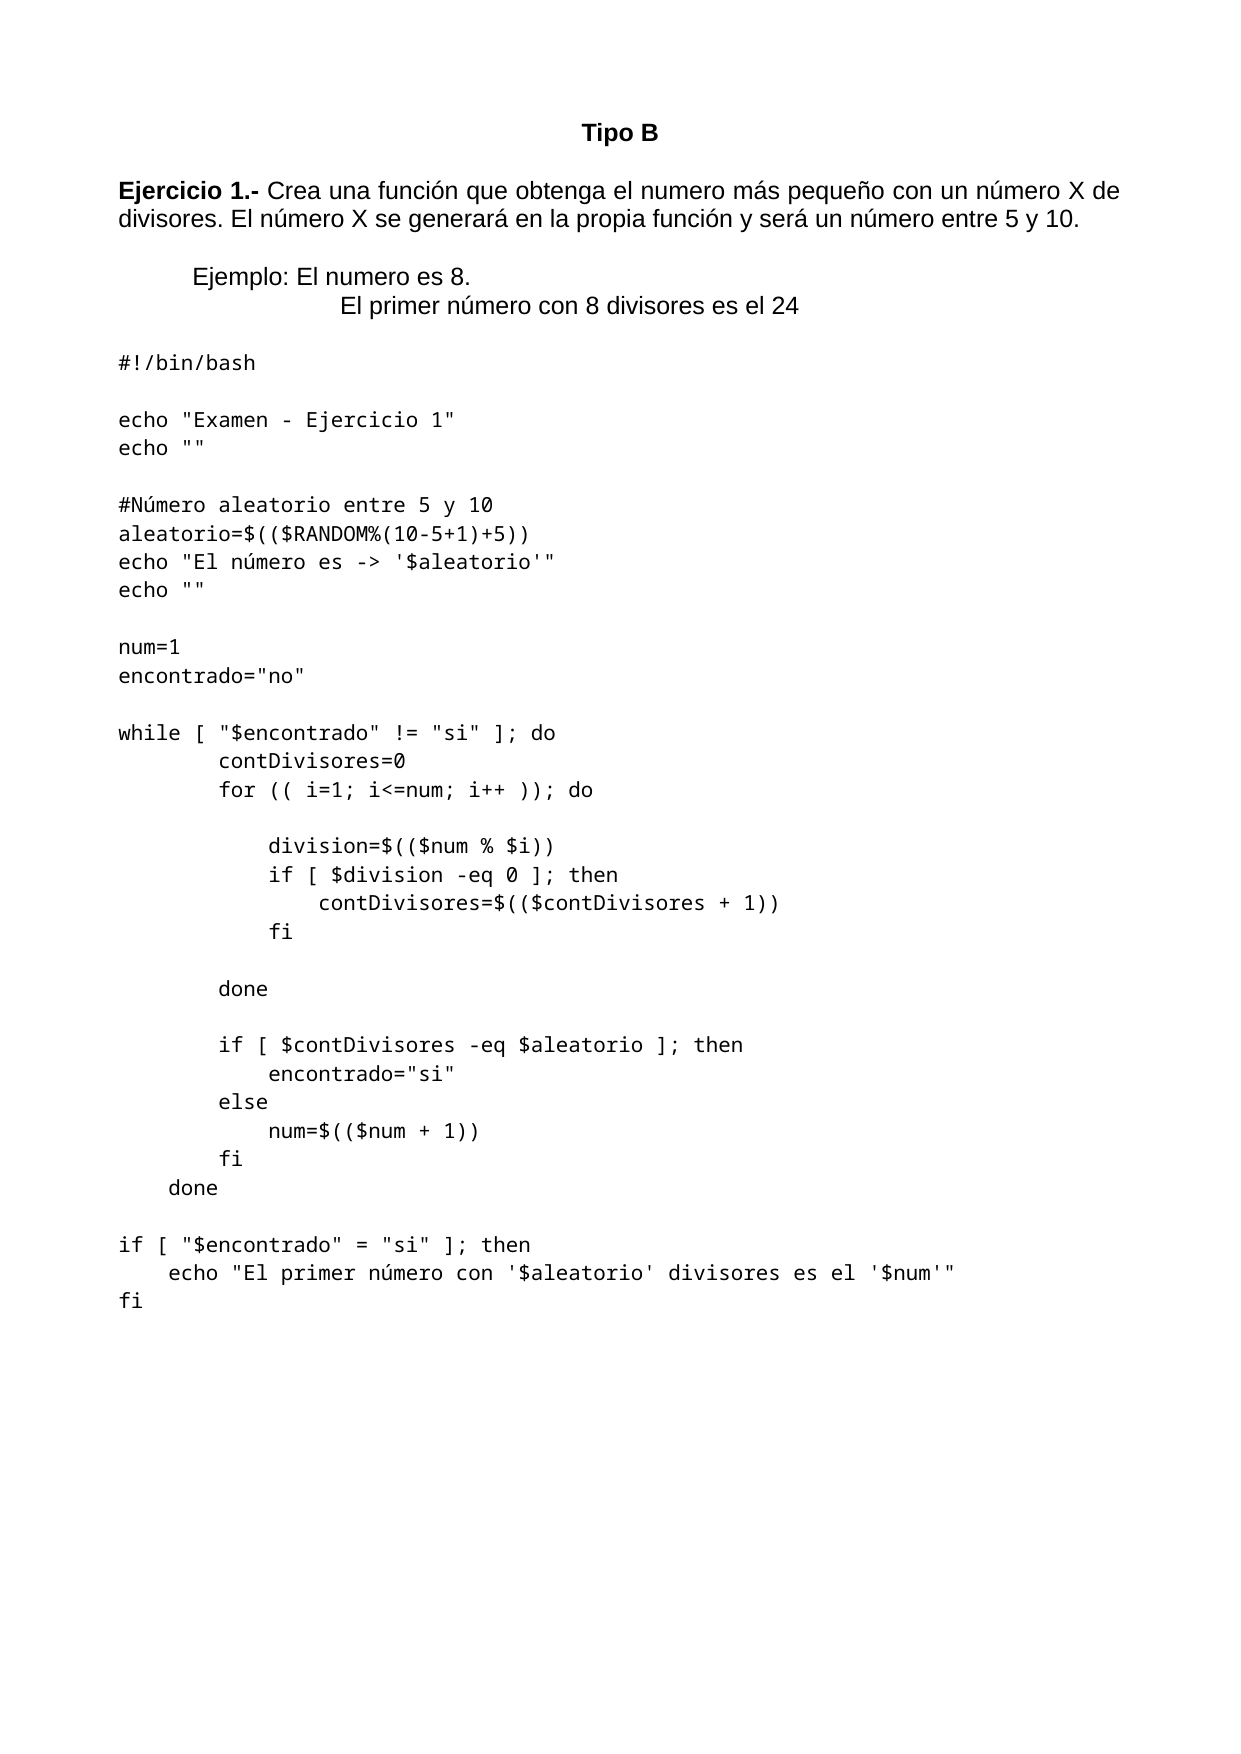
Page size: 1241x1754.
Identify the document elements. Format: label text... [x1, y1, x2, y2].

text Ejercicio 1.- Crea una función que obtenga el numero más pequeño con un número X de divisores. El número X se generará en la propia función y será un número entre 5 y 10. [118, 176, 1122, 233]
text Ejemplo: El numero es 8. [118, 262, 1122, 291]
text #!/bin/bash echo "Examen - Ejercicio 1" echo "" #Número aleatorio entre 5 y 10 aleatorio=$(($RANDOM%(10-5+1)+5)) echo "El número es -> '$aleatorio'" echo "" num=1 encontrado="no" while [ "$encontrado" != "si" ]; do contDivisores=0 for (( i=1; i<=num; i++ )); do division=$(($num % $i)) if [ $division -eq 0 ]; then contDivisores=$(($contDivisores + 1)) fi done if [ $contDivisores -eq $aleatorio ]; then encontrado="si" else num=$(($num + 1)) fi done if [ "$encontrado" = "si" ]; then echo "El primer número con '$aleatorio' divisores es el '$num'" fi [118, 348, 1122, 1341]
text El primer número con 8 divisores es el 24 [118, 291, 1122, 319]
text Tipo B [118, 118, 1122, 147]
